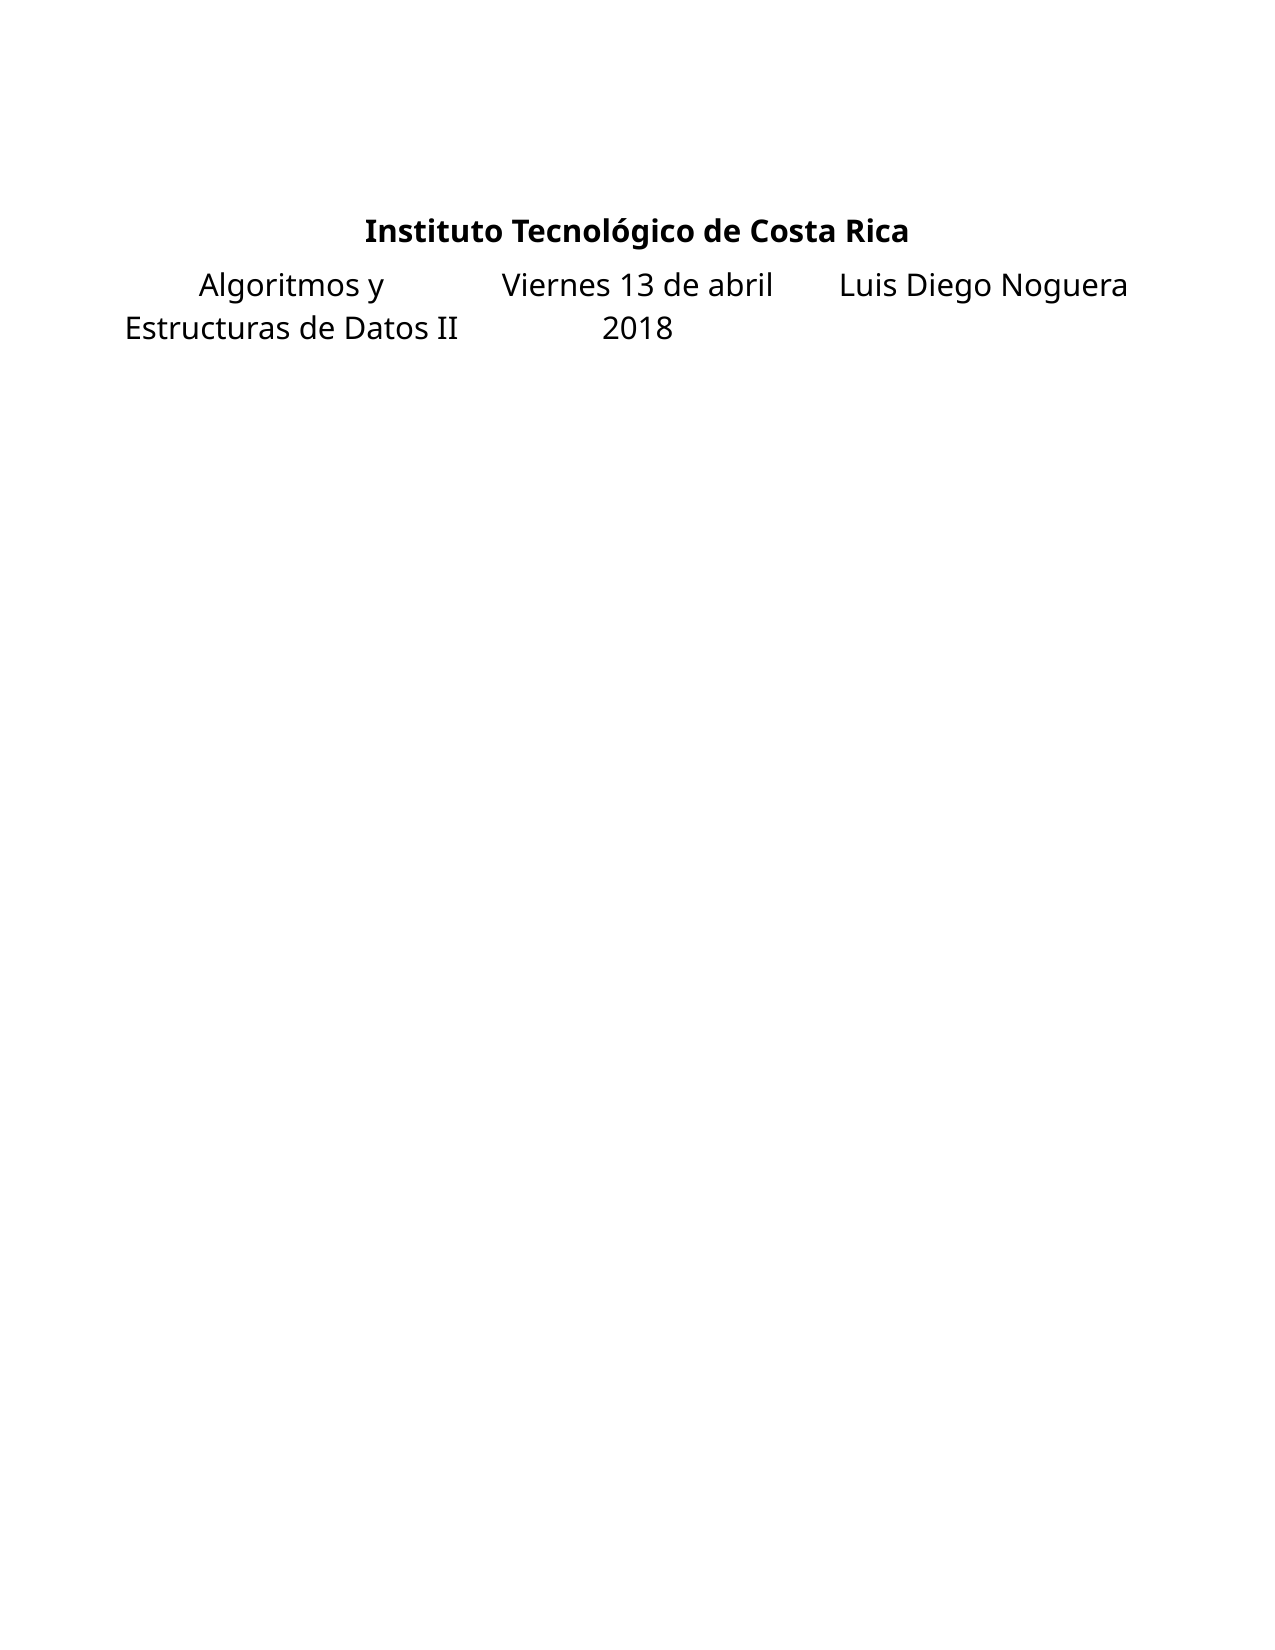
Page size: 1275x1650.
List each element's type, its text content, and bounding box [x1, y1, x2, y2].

table_header Instituto Tecnológico de Costa Rica [118, 203, 1157, 257]
table_cell Algoritmos y Estructuras de Datos II [118, 258, 464, 354]
table_cell Viernes 13 de abril 2018 [464, 258, 811, 354]
table_cell Luis Diego Noguera [811, 258, 1157, 354]
